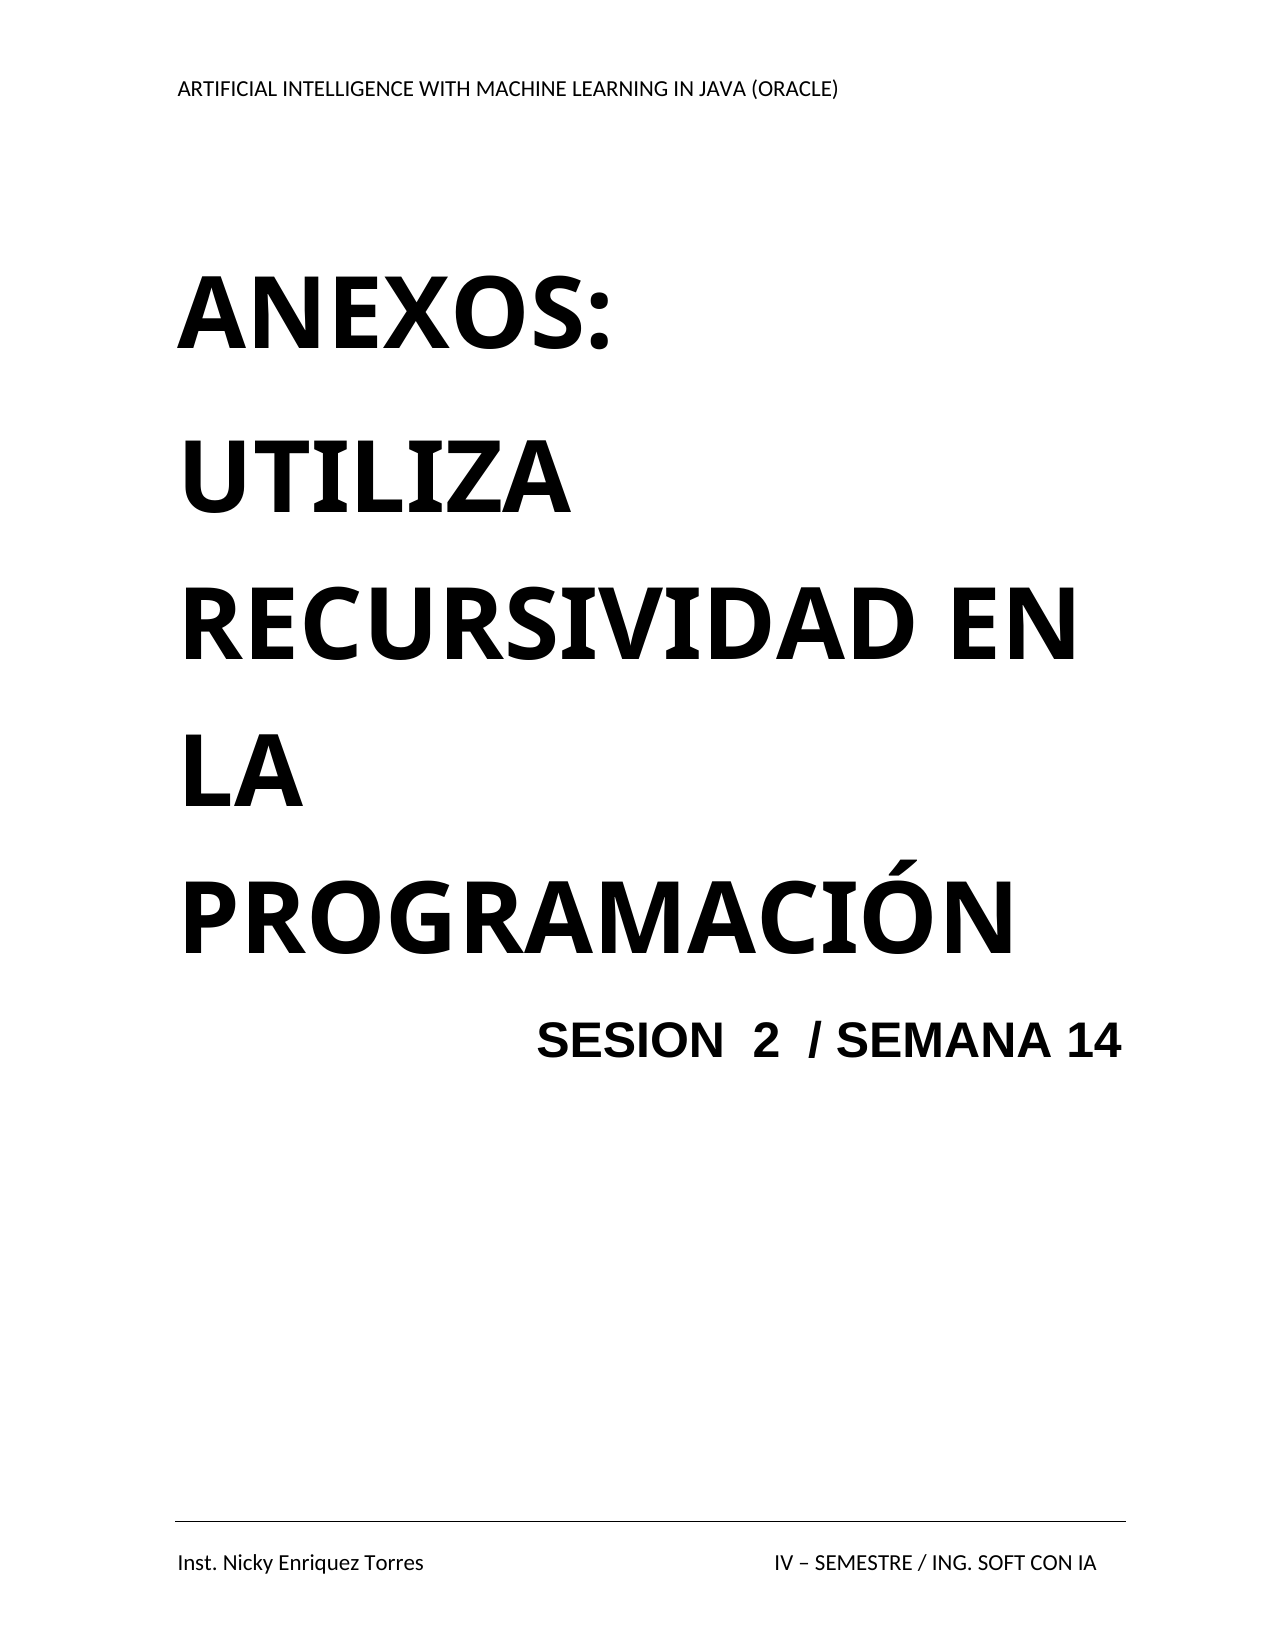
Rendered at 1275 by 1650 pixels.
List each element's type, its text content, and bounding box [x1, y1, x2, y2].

text UTILIZA RECURSIVIDAD EN LA PROGRAMACIÓN [177, 405, 1122, 983]
text ANEXOS: [177, 241, 1122, 378]
text SESION 2 / SEMANA 14 [177, 1010, 1122, 1068]
